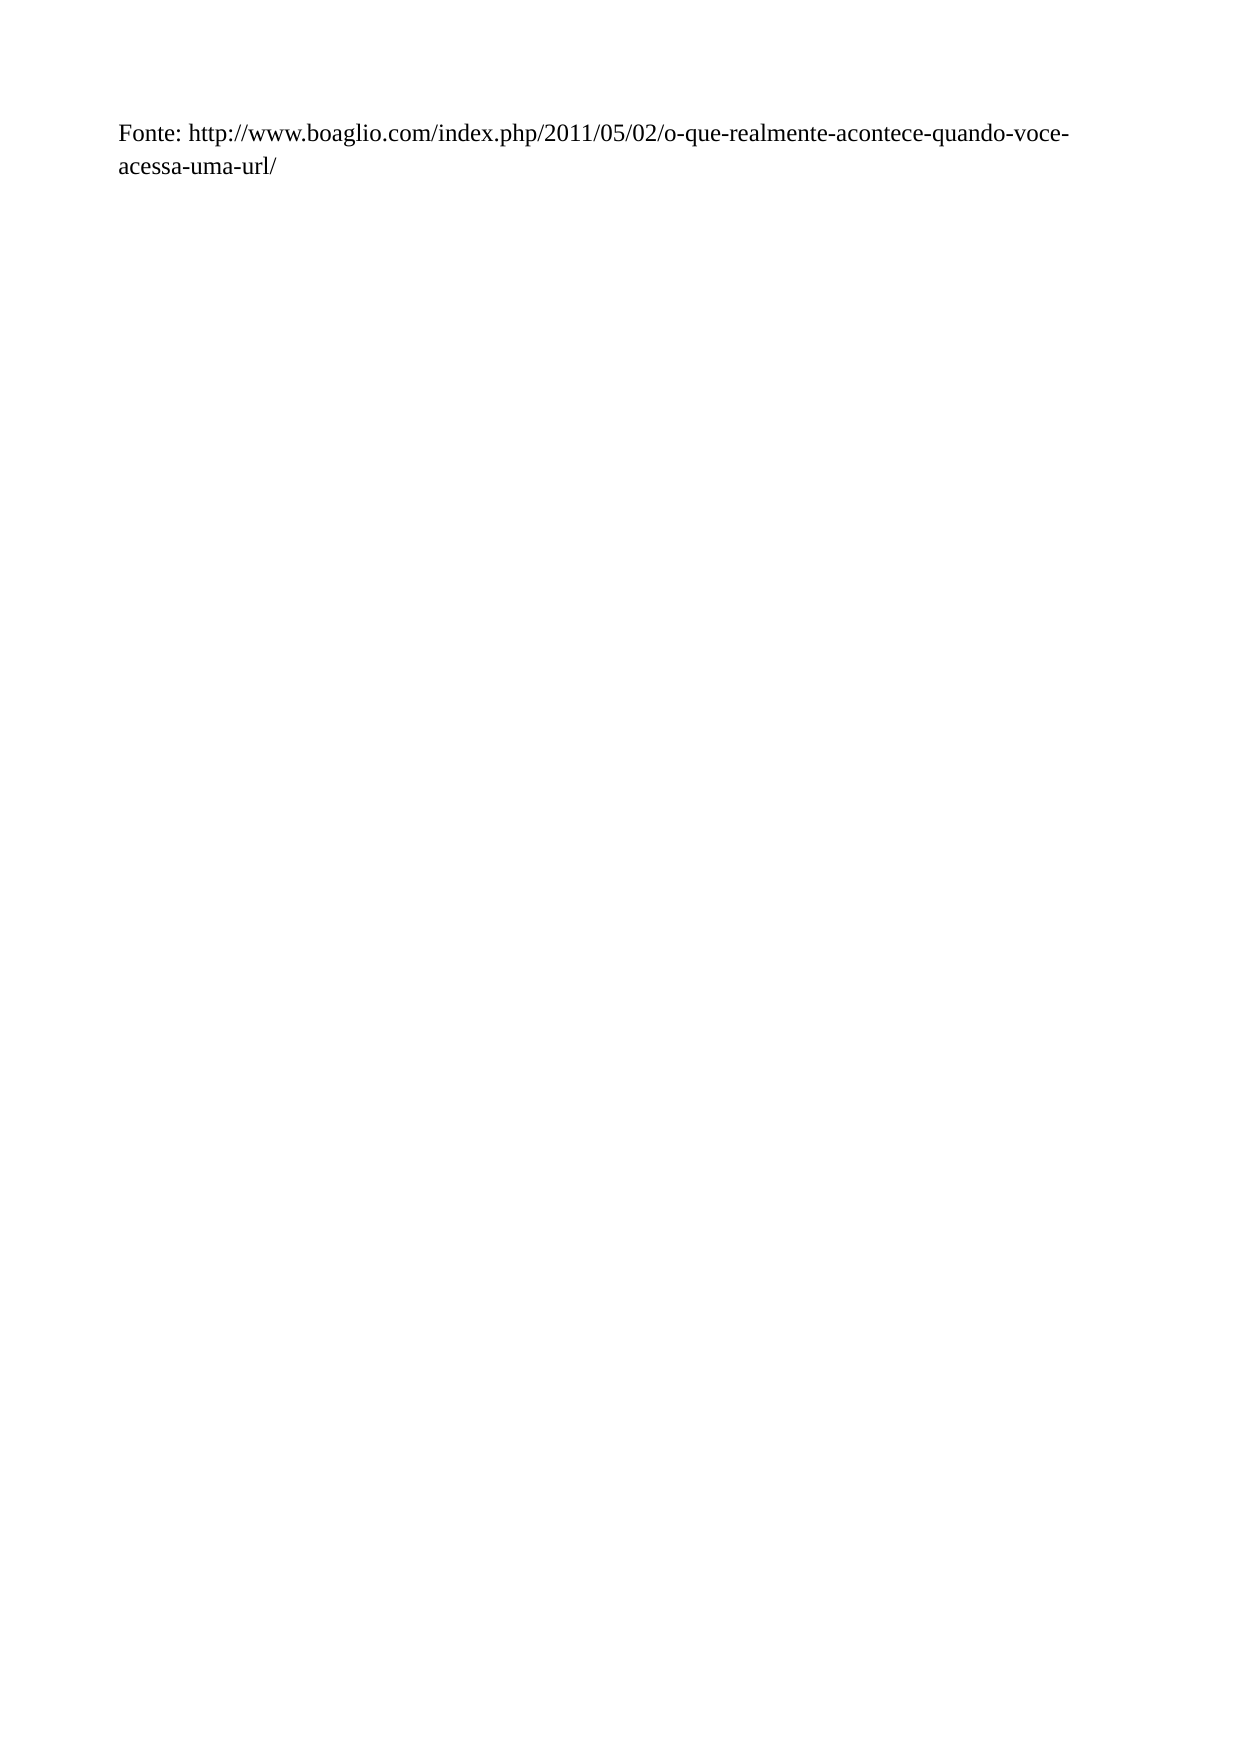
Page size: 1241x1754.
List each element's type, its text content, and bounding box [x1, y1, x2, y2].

text Fonte: http://www.boaglio.com/index.php/2011/05/02/o-que-realmente-acontece-quando-voce-acessa-uma-url/ [118, 118, 1122, 180]
